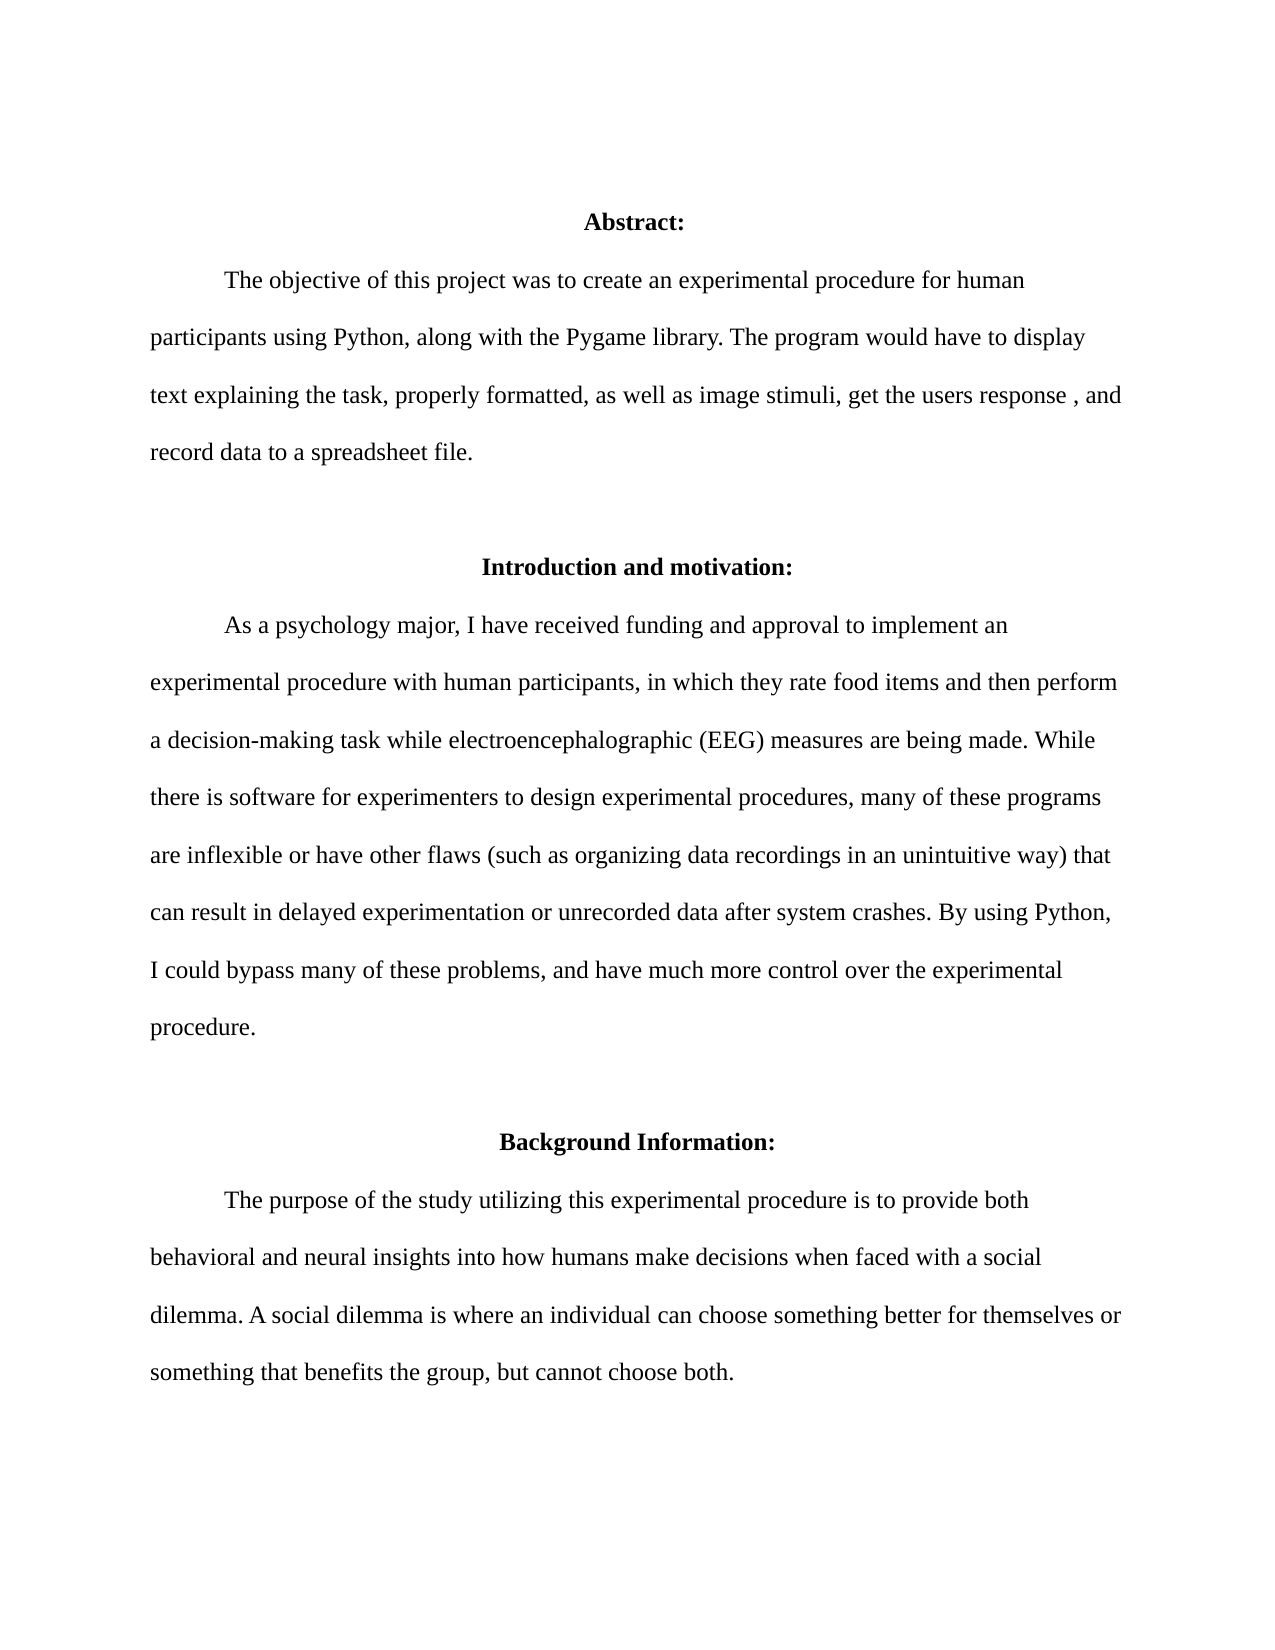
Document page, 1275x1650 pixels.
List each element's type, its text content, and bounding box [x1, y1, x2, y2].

text As a psychology major, I have received funding and approval to implement an experimental procedure with human participants, in which they rate food items and then perform a decision-making task while electroencephalographic (EEG) measures are being made. While there is software for experimenters to design experimental procedures, many of these programs are inflexible or have other flaws (such as organizing data recordings in an unintuitive way) that can result in delayed experimentation or unrecorded data after system crashes. By using Python, I could bypass many of these problems, and have much more control over the experimental procedure. [150, 610, 1125, 1041]
text The objective of this project was to create an experimental procedure for human participants using Python, along with the Pygame library. The program would have to display text explaining the task, properly formatted, as well as image stimuli, get the users response , and record data to a spreadsheet file. [150, 265, 1125, 466]
text Abstract: [150, 207, 1125, 236]
text Introduction and motivation: [150, 552, 1125, 581]
text The purpose of the study utilizing this experimental procedure is to provide both behavioral and neural insights into how humans make decisions when faced with a social dilemma. A social dilemma is where an individual can choose something better for themselves or something that benefits the group, but cannot choose both. [150, 1185, 1125, 1386]
text Background Information: [150, 1127, 1125, 1156]
